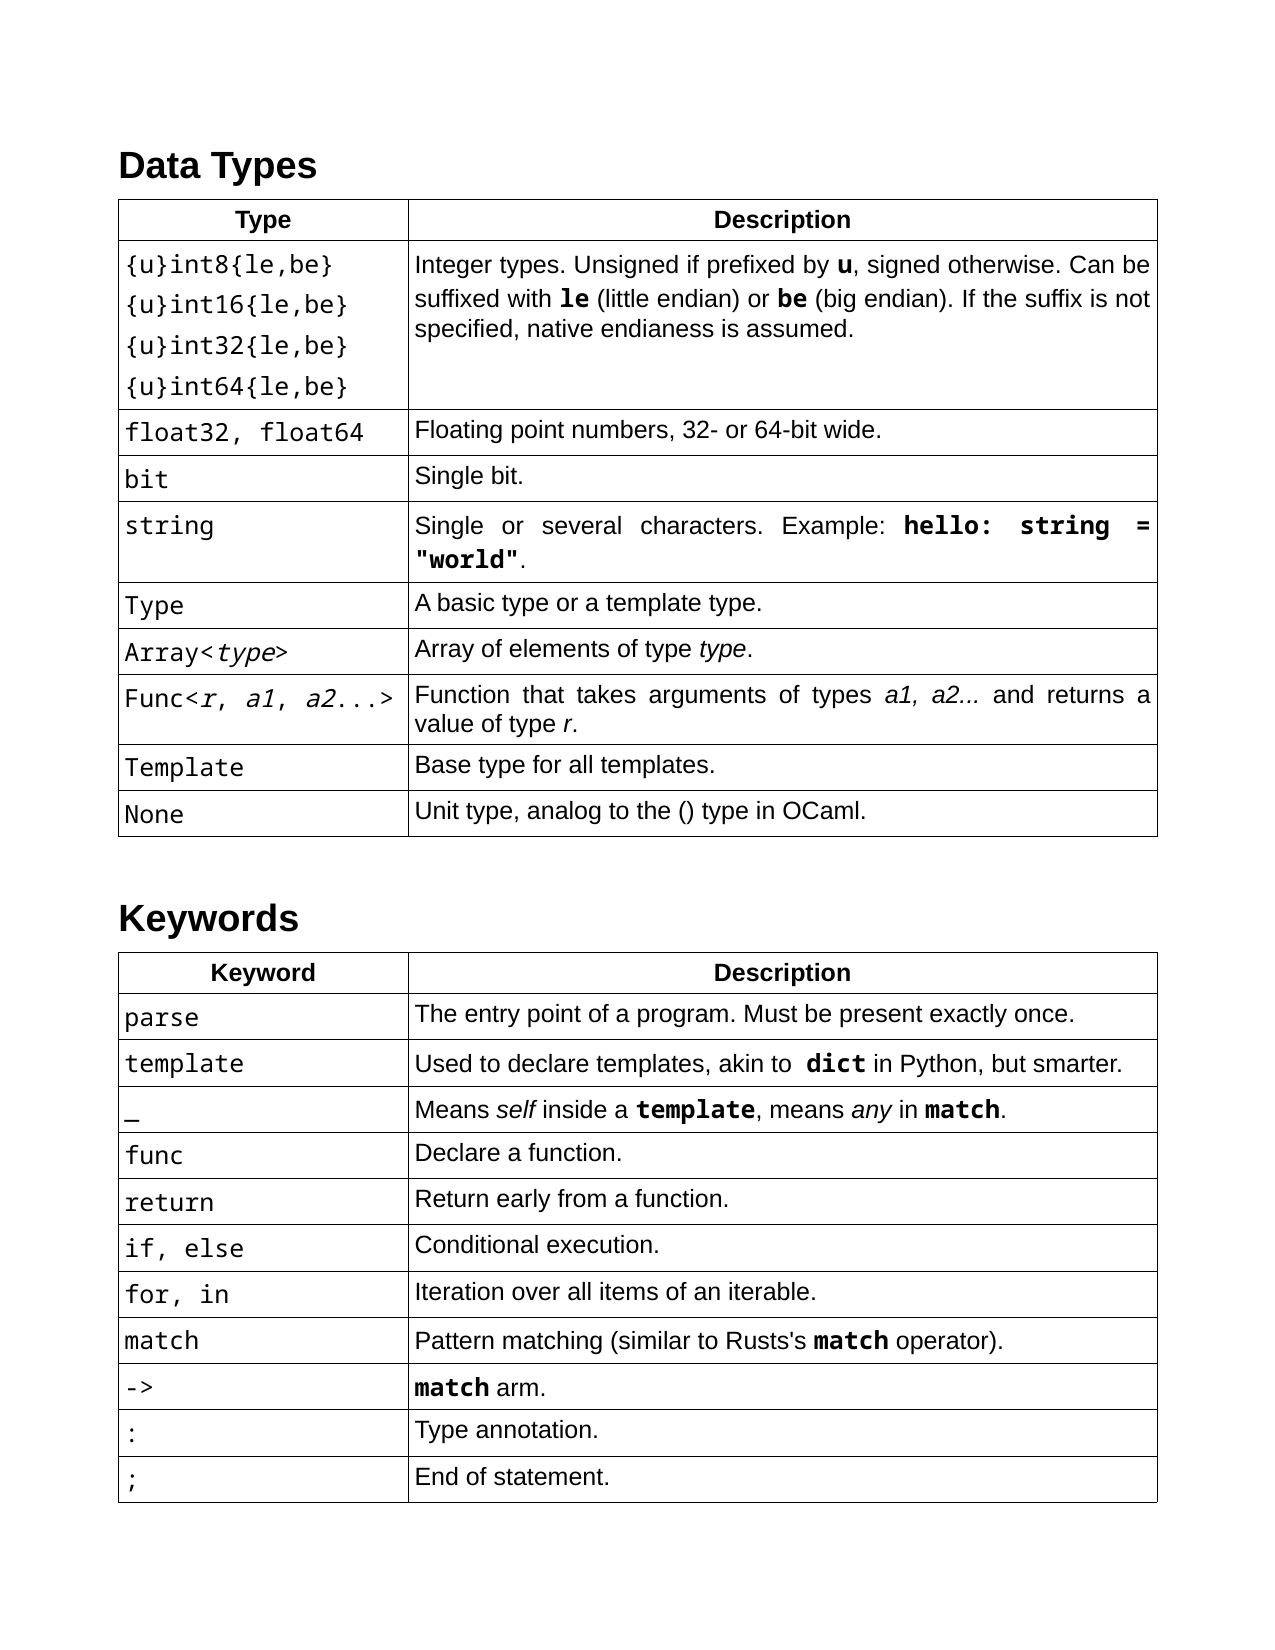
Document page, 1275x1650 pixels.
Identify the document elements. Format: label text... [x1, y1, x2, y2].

table_cell return [119, 1179, 408, 1224]
table_cell Type annotation. [409, 1410, 1157, 1456]
table_cell Pattern matching (similar to Rusts's match operator). [409, 1318, 1157, 1363]
table_cell bit [119, 456, 408, 501]
table_cell Func<r, a1, a2...> [119, 675, 408, 744]
table_cell match arm. [409, 1364, 1157, 1409]
table_cell Single or several characters. Example: hello: string = "world". [409, 502, 1157, 582]
table_cell if, else [119, 1225, 408, 1271]
table_cell A basic type or a template type. [409, 583, 1157, 628]
table_cell Means self inside a template, means any in match. [409, 1087, 1157, 1132]
table_cell The entry point of a program. Must be present exactly once. [409, 994, 1157, 1039]
table_cell Used to declare templates, akin to dict in Python, but smarter. [409, 1040, 1157, 1086]
table_cell Base type for all templates. [409, 745, 1157, 790]
subtitle Keywords [118, 896, 1157, 940]
table_cell Integer types. Unsigned if prefixed by u, signed otherwise. Can be suffixed with le (little endian) or be (big endian). If the suffix is not specified, native endianess is assumed. [409, 241, 1157, 409]
table_cell {u}int8{le,be} {u}int16{le,be} {u}int32{le,be} {u}int64{le,be} [119, 241, 408, 409]
table_cell None [119, 791, 408, 836]
table_cell Template [119, 745, 408, 790]
table_cell Declare a function. [409, 1133, 1157, 1178]
table_cell func [119, 1133, 408, 1178]
table_cell Return early from a function. [409, 1179, 1157, 1224]
table_cell parse [119, 994, 408, 1039]
table_cell : [119, 1410, 408, 1456]
table_cell string [119, 502, 408, 582]
table_cell Conditional execution. [409, 1225, 1157, 1271]
table_cell Array<type> [119, 629, 408, 674]
table_cell Iteration over all items of an iterable. [409, 1272, 1157, 1317]
table_cell float32, float64 [119, 410, 408, 455]
table_cell End of statement. [409, 1457, 1157, 1502]
table_cell Array of elements of type type. [409, 629, 1157, 674]
table_cell for, in [119, 1272, 408, 1317]
table_header Keyword [119, 953, 408, 993]
table_cell -> [119, 1364, 408, 1409]
table_cell ; [119, 1457, 408, 1502]
table_cell Floating point numbers, 32- or 64-bit wide. [409, 410, 1157, 455]
table_cell Function that takes arguments of types a1, a2... and returns a value of type r. [409, 675, 1157, 744]
table_cell Type [119, 583, 408, 628]
table_header Description [409, 953, 1157, 993]
table_header Type [119, 200, 408, 240]
table_header Description [409, 200, 1157, 240]
table_cell Unit type, analog to the () type in OCaml. [409, 791, 1157, 836]
table_cell template [119, 1040, 408, 1086]
table_cell Single bit. [409, 456, 1157, 501]
table_cell match [119, 1318, 408, 1363]
subtitle Data Types [118, 143, 1157, 187]
table_cell _ [119, 1087, 408, 1132]
